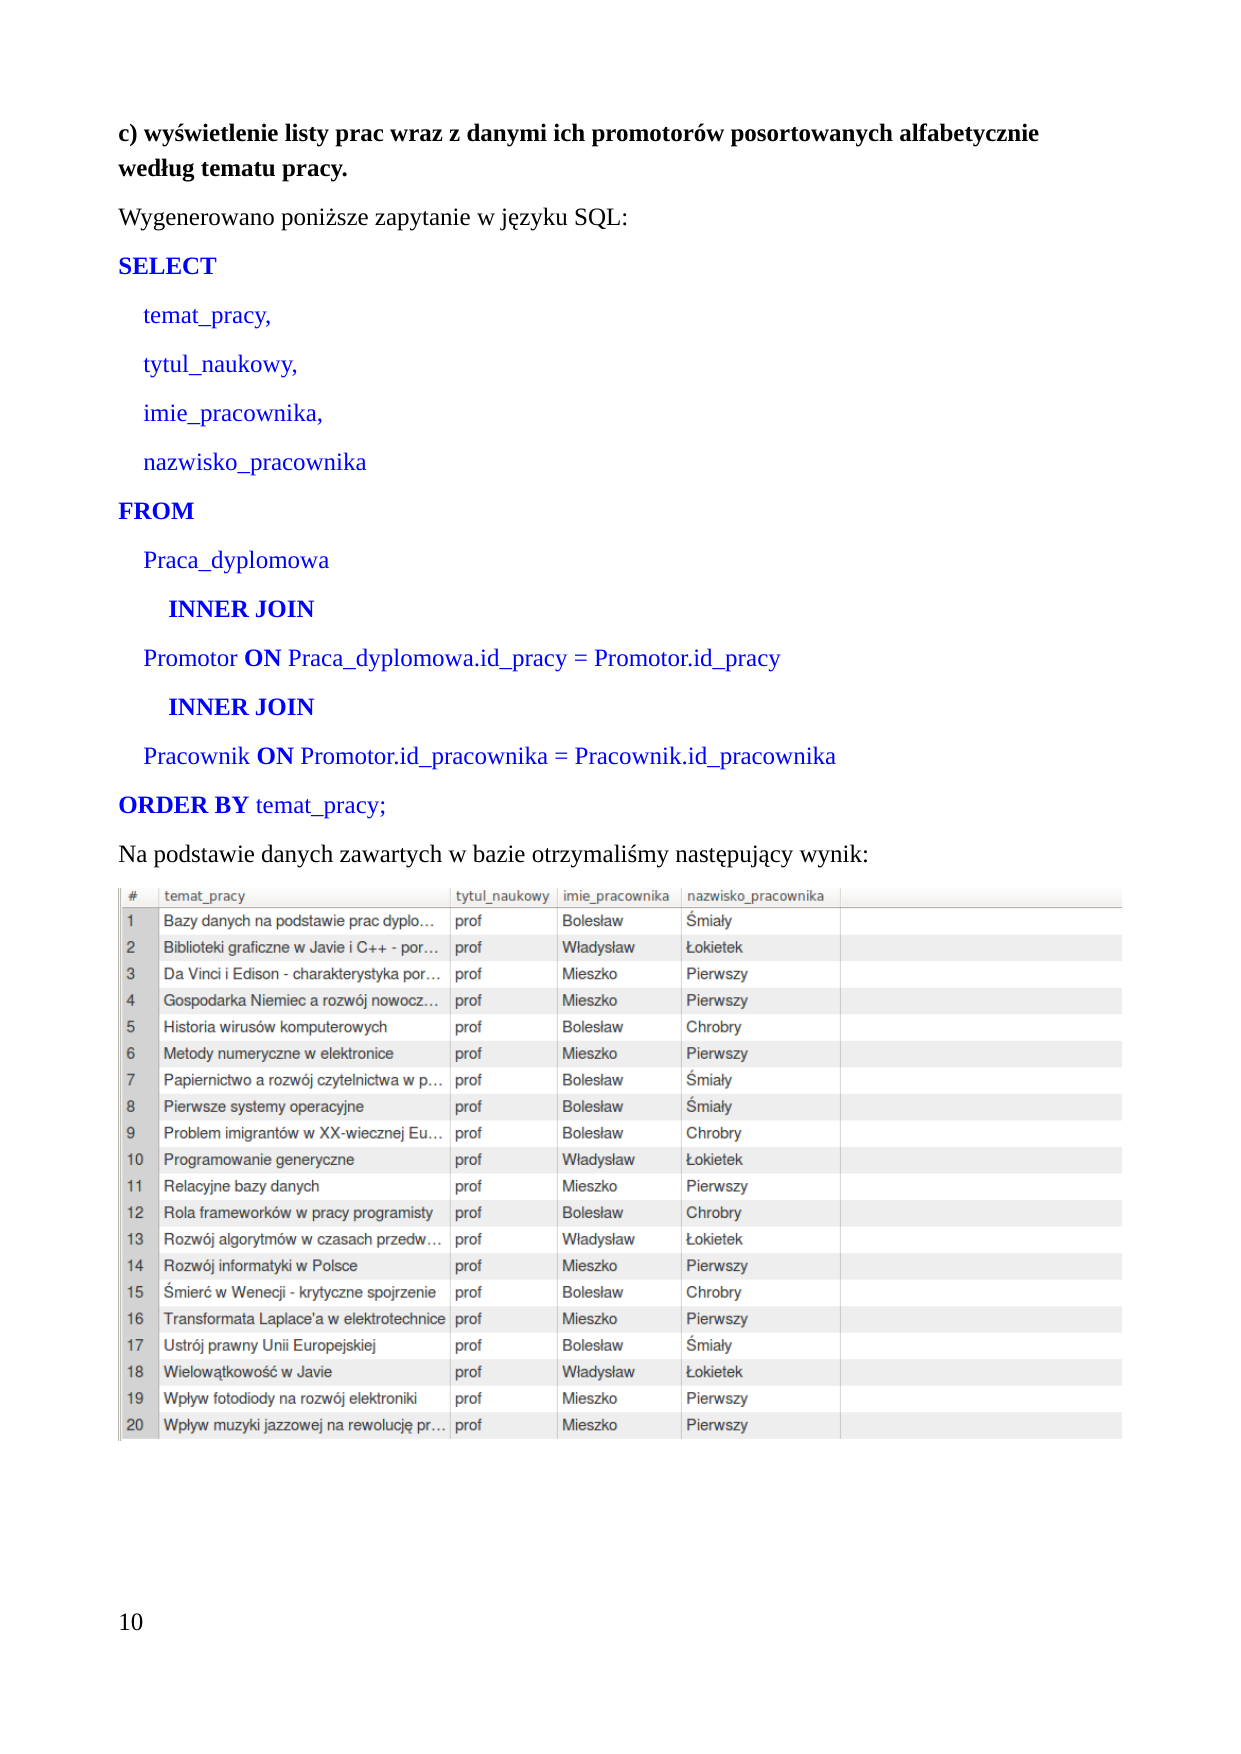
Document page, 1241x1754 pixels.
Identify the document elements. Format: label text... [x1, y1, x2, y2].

text SELECT [118, 251, 1122, 279]
text ORDER BY temat_pracy; [118, 790, 1122, 819]
picture [118, 888, 1123, 1441]
text Pracownik ON Promotor.id_pracownika = Pracownik.id_pracownika [118, 741, 1122, 770]
text Praca_dyplomowa [118, 545, 1122, 574]
text Wygenerowano poniższe zapytanie w języku SQL: [118, 202, 1122, 230]
text Promotor ON Praca_dyplomowa.id_pracy = Promotor.id_pracy [118, 643, 1122, 672]
text INNER JOIN [118, 594, 1122, 623]
text temat_pracy, [118, 300, 1122, 328]
text INNER JOIN [118, 692, 1122, 721]
text c) wyświetlenie listy prac wraz z danymi ich promotorów posortowanych alfabetycznie według tematu pracy. [118, 118, 1122, 181]
text FROM [118, 496, 1122, 525]
text tytul_naukowy, [118, 349, 1122, 378]
text nazwisko_pracownika [118, 447, 1122, 476]
text imie_pracownika, [118, 398, 1122, 427]
text Na podstawie danych zawartych w bazie otrzymaliśmy następujący wynik: [118, 839, 1122, 868]
